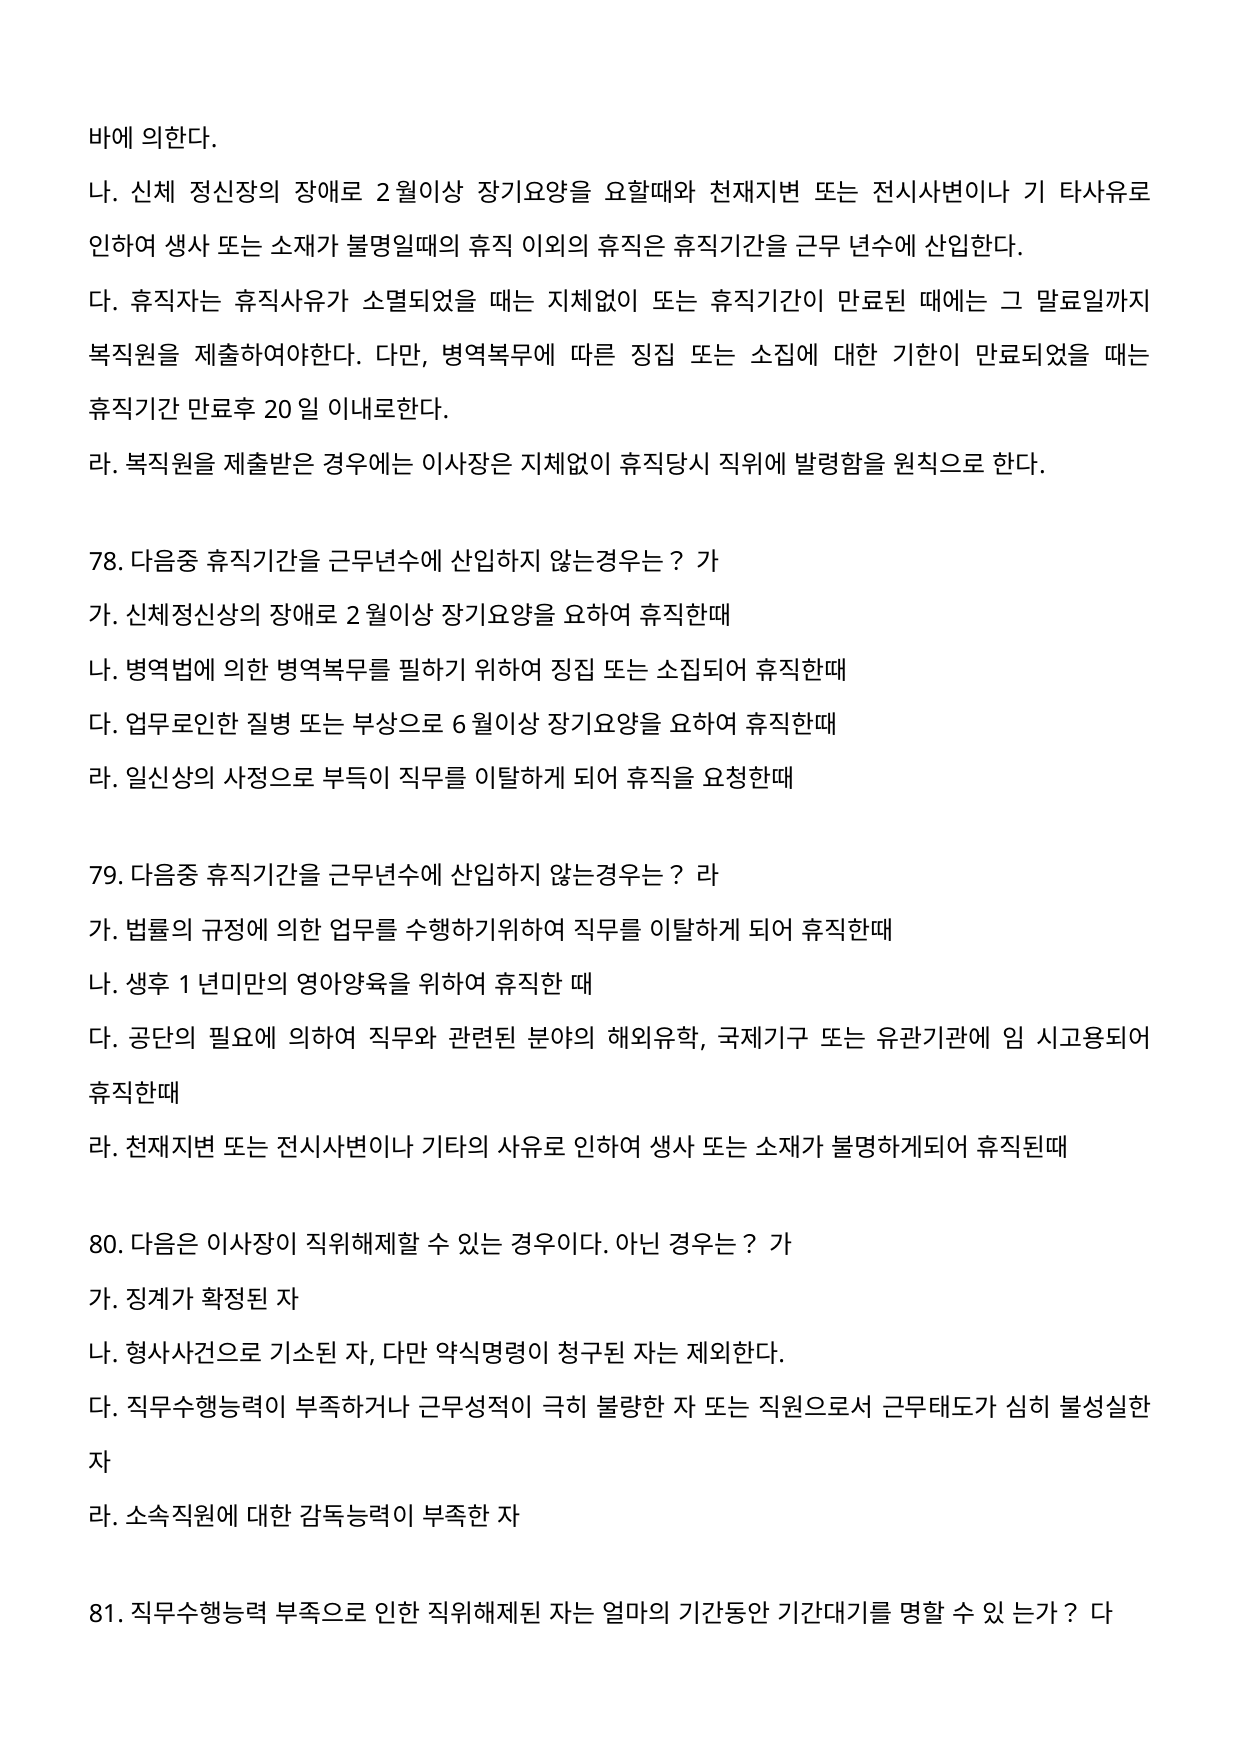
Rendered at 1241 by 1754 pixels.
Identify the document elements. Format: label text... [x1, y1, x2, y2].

text 바에 의한다. [88, 118, 1152, 154]
text 나. 병역법에 의한 병역복무를 필하기 위하여 징집 또는 소집되어 휴직한때 [88, 650, 1152, 686]
text 78. 다음중 휴직기간을 근무년수에 산입하지 않는경우는？ 가 [88, 541, 1152, 578]
text 다. 공단의 필요에 의하여 직무와 관련된 분야의 해외유학, 국제기구 또는 유관기관에 임 시고용되어 휴직한때 [88, 1019, 1152, 1109]
text 가. 신체정신상의 장애로 2월이상 장기요양을 요하여 휴직한때 [88, 596, 1152, 632]
text 나. 신체 정신장의 장애로 2월이상 장기요양을 요할때와 천재지변 또는 전시사변이나 기 타사유로 인하여 생사 또는 소재가 불명일때의 휴직 이외의 휴직은 휴직기간을 근무 년수에 산입한다. [88, 172, 1152, 263]
text 라. 일신상의 사정으로 부득이 직무를 이탈하게 되어 휴직을 요청한때 [88, 759, 1152, 795]
text 나. 생후 1년미만의 영아양육을 위하여 휴직한 때 [88, 964, 1152, 1001]
text 80. 다음은 이사장이 직위해제할 수 있는 경우이다. 아닌 경우는？ 가 [88, 1225, 1152, 1261]
text 79. 다음중 휴직기간을 근무년수에 산입하지 않는경우는？ 라 [88, 856, 1152, 892]
text 다. 직무수행능력이 부족하거나 근무성적이 극히 불량한 자 또는 직원으로서 근무태도가 심히 불성실한 자 [88, 1388, 1152, 1478]
text 다. 업무로인한 질병 또는 부상으로 6월이상 장기요양을 요하여 휴직한때 [88, 704, 1152, 741]
text 다. 휴직자는 휴직사유가 소멸되었을 때는 지체없이 또는 휴직기간이 만료된 때에는 그 말료일까지 복직원을 제출하여야한다. 다만, 병역복무에 따른 징집 또는 소집에 대한 기한이 만료되었을 때는 휴직기간 만료후 20일 이내로한다. [88, 281, 1152, 426]
text 가. 징계가 확정된 자 [88, 1279, 1152, 1315]
text 나. 형사사건으로 기소된 자, 다만 약식명령이 청구된 자는 제외한다. [88, 1333, 1152, 1370]
text 라. 복직원을 제출받은 경우에는 이사장은 지체없이 휴직당시 직위에 발령함을 원칙으로 한다. [88, 444, 1152, 481]
text 가. 법률의 규정에 의한 업무를 수행하기위하여 직무를 이탈하게 되어 휴직한때 [88, 910, 1152, 946]
text 라. 소속직원에 대한 감독능력이 부족한 자 [88, 1497, 1152, 1533]
text 81. 직무수행능력 부족으로 인한 직위해제된 자는 얼마의 기간동안 기간대기를 명할 수 있 는가？ 다 [88, 1593, 1152, 1630]
text 라. 천재지변 또는 전시사변이나 기타의 사유로 인하여 생사 또는 소재가 불명하게되어 휴직된때 [88, 1128, 1152, 1164]
